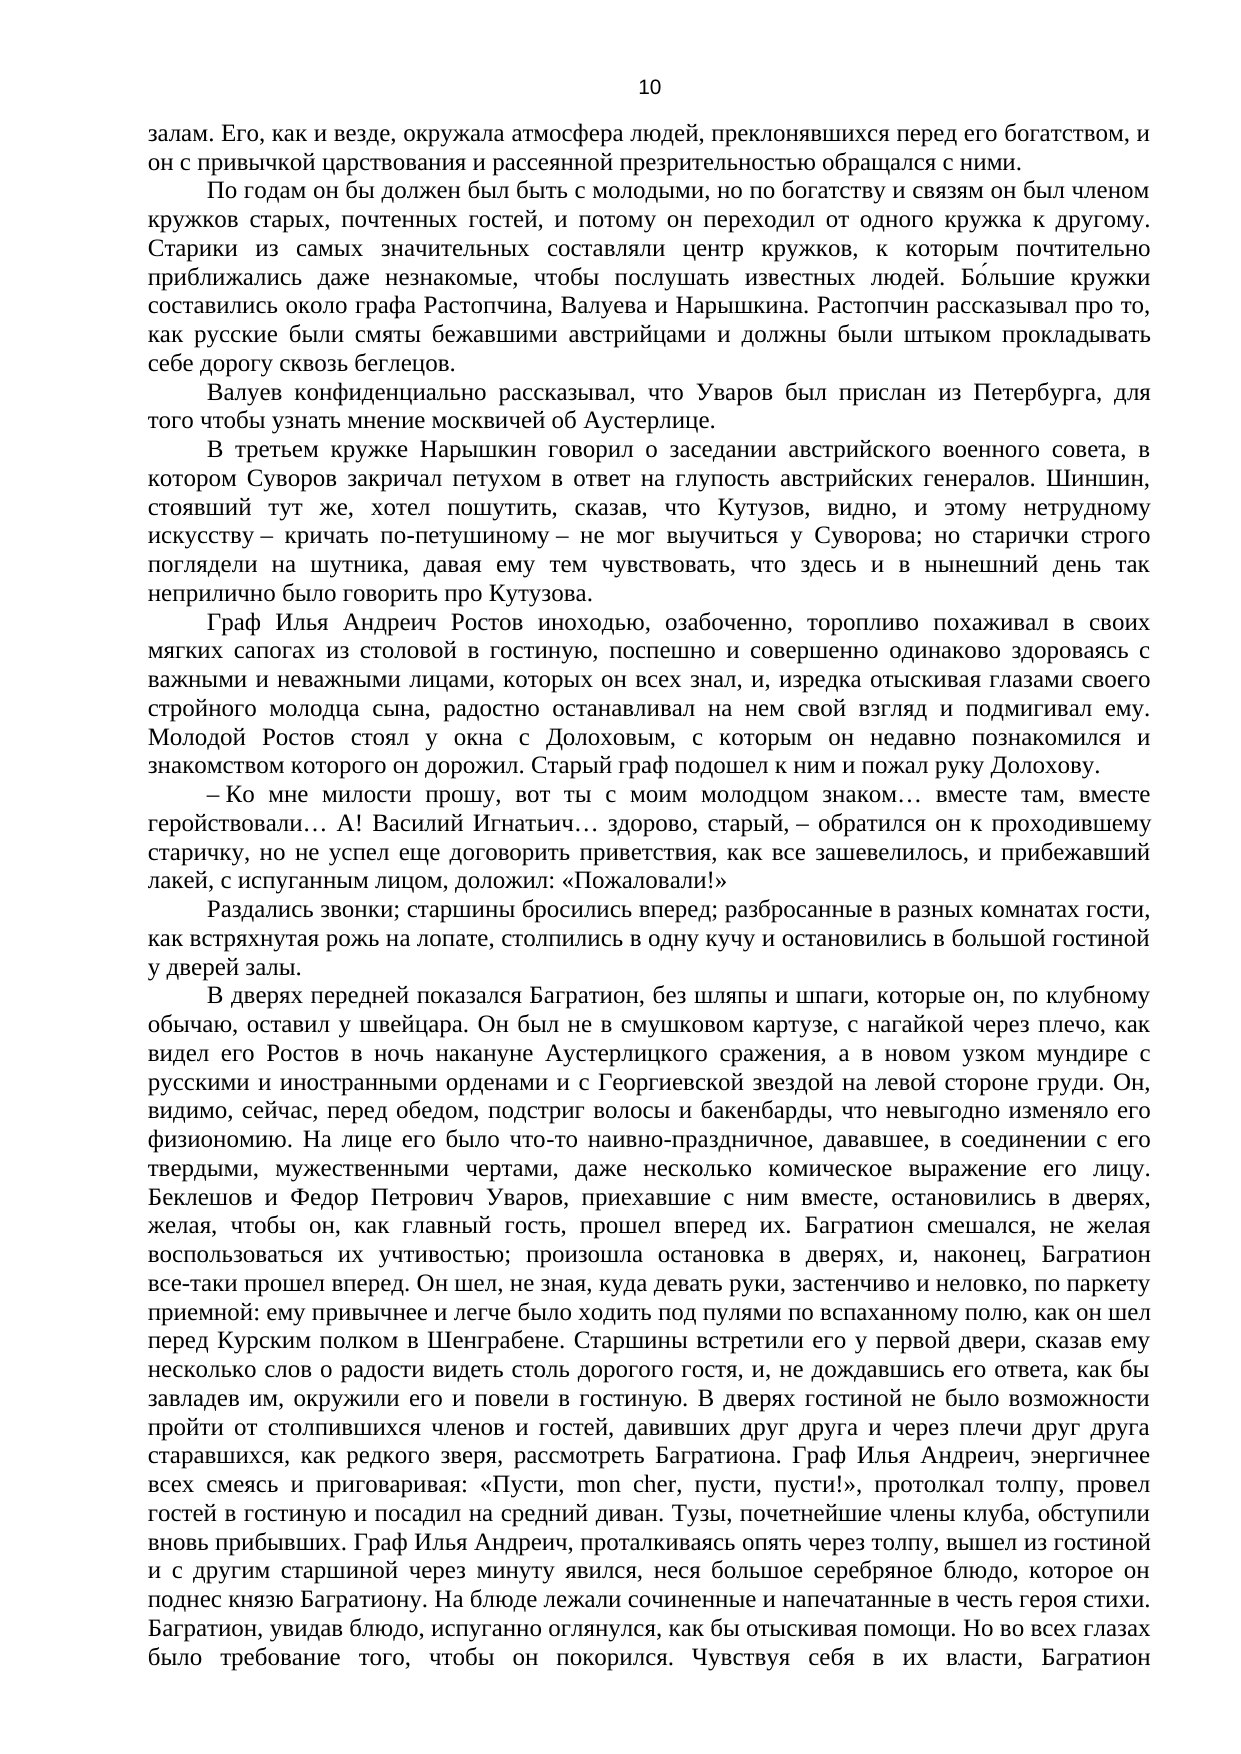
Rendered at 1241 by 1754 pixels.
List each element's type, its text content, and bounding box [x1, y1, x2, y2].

text залам. Его, как и везде, окружала атмосфера людей, преклонявшихся перед его богатством, и он с привычкой царствования и рассеянной презрительностью обращался с ними. [148, 118, 1152, 176]
text Граф Илья Андреич Ростов иноходью, озабоченно, торопливо похаживал в своих мягких сапогах из столовой в гостиную, поспешно и совершенно одинаково здороваясь с важными и неважными лицами, которых он всех знал, и, изредка отыскивая глазами своего стройного молодца сына, радостно останавливал на нем свой взгляд и подмигивал ему. Молодой Ростов стоял у окна с Долоховым, с которым он недавно познакомился и знакомством которого он дорожил. Старый граф подошел к ним и пожал руку Долохову. [148, 607, 1152, 779]
text По годам он бы должен был быть с молодыми, но по богатству и связям он был членом кружков старых, почтенных гостей, и потому он переходил от одного кружка к другому. Старики из самых значительных составляли центр кружков, к которым почтительно приближались даже незнакомые, чтобы послушать известных людей. Бо́льшие кружки составились около графа Растопчина, Валуева и Нарышкина. Растопчин рассказывал про то, как русские были смяты бежавшими австрийцами и должны были штыком прокладывать себе дорогу сквозь беглецов. [148, 176, 1152, 377]
text Раздались звонки; старшины бросились вперед; разбросанные в разных комнатах гости, как встряхнутая рожь на лопате, столпились в одну кучу и остановились в большой гостиной у дверей залы. [148, 894, 1152, 981]
text В дверях передней показался Багратион, без шляпы и шпаги, которые он, по клубному обычаю, оставил у швейцара. Он был не в смушковом картузе, с нагайкой через плечо, как видел его Ростов в ночь накануне Аустерлицкого сражения, а в новом узком мундире с русскими и иностранными орденами и с Георгиевской звездой на левой стороне груди. Он, видимо, сейчас, перед обедом, подстриг волосы и бакенбарды, что невыгодно изменяло его физиономию. На лице его было что‑то наивно‑праздничное, дававшее, в соединении с его твердыми, мужественными чертами, даже несколько комическое выражение его лицу. Беклешов и Федор Петрович Уваров, приехавшие с ним вместе, остановились в дверях, желая, чтобы он, как главный гость, прошел вперед их. Багратион смешался, не желая воспользоваться их учтивостью; произошла остановка в дверях, и, наконец, Багратион все‑таки прошел вперед. Он шел, не зная, куда девать руки, застенчиво и неловко, по паркету приемной: ему привычнее и легче было ходить под пулями по вспаханному полю, как он шел перед Курским полком в Шенграбене. Старшины встретили его у первой двери, сказав ему несколько слов о радости видеть столь дорогого гостя, и, не дождавшись его ответа, как бы завладев им, окружили его и повели в гостиную. В дверях гостиной не было возможности пройти от столпившихся членов и гостей, давивших друг друга и через плечи друг друга старавшихся, как редкого зверя, рассмотреть Багратиона. Граф Илья Андреич, энергичнее всех смеясь и приговаривая: «Пусти, mon cher, пусти, пусти!», протолкал толпу, провел гостей в гостиную и посадил на средний диван. Тузы, почетнейшие члены клуба, обступили вновь прибывших. Граф Илья Андреич, проталкиваясь опять через толпу, вышел из гостиной и с другим старшиной через минуту явился, неся большое серебряное блюдо, которое он поднес князю Багратиону. На блюде лежали сочиненные и напечатанные в честь героя стихи. Багратион, увидав блюдо, испуганно оглянулся, как бы отыскивая помощи. Но во всех глазах было требование того, чтобы он покорился. Чувствуя себя в их власти, Багратион [148, 981, 1152, 1671]
text Валуев конфиденциально рассказывал, что Уваров был прислан из Петербурга, для того чтобы узнать мнение москвичей об Аустерлице. [148, 377, 1152, 434]
text В третьем кружке Нарышкин говорил о заседании австрийского военного совета, в котором Суворов закричал петухом в ответ на глупость австрийских генералов. Шиншин, стоявший тут же, хотел пошутить, сказав, что Кутузов, видно, и этому нетрудному искусству – кричать по‑петушиному – не мог выучиться у Суворова; но старички строго поглядели на шутника, давая ему тем чувствовать, что здесь и в нынешний день так неприлично было говорить про Кутузова. [148, 434, 1152, 607]
text – Ко мне милости прошу, вот ты с моим молодцом знаком… вместе там, вместе геройствовали… A! Василий Игнатьич… здорово, старый, – обратился он к проходившему старичку, но не успел еще договорить приветствия, как все зашевелилось, и прибежавший лакей, с испуганным лицом, доложил: «Пожаловали!» [148, 779, 1152, 894]
